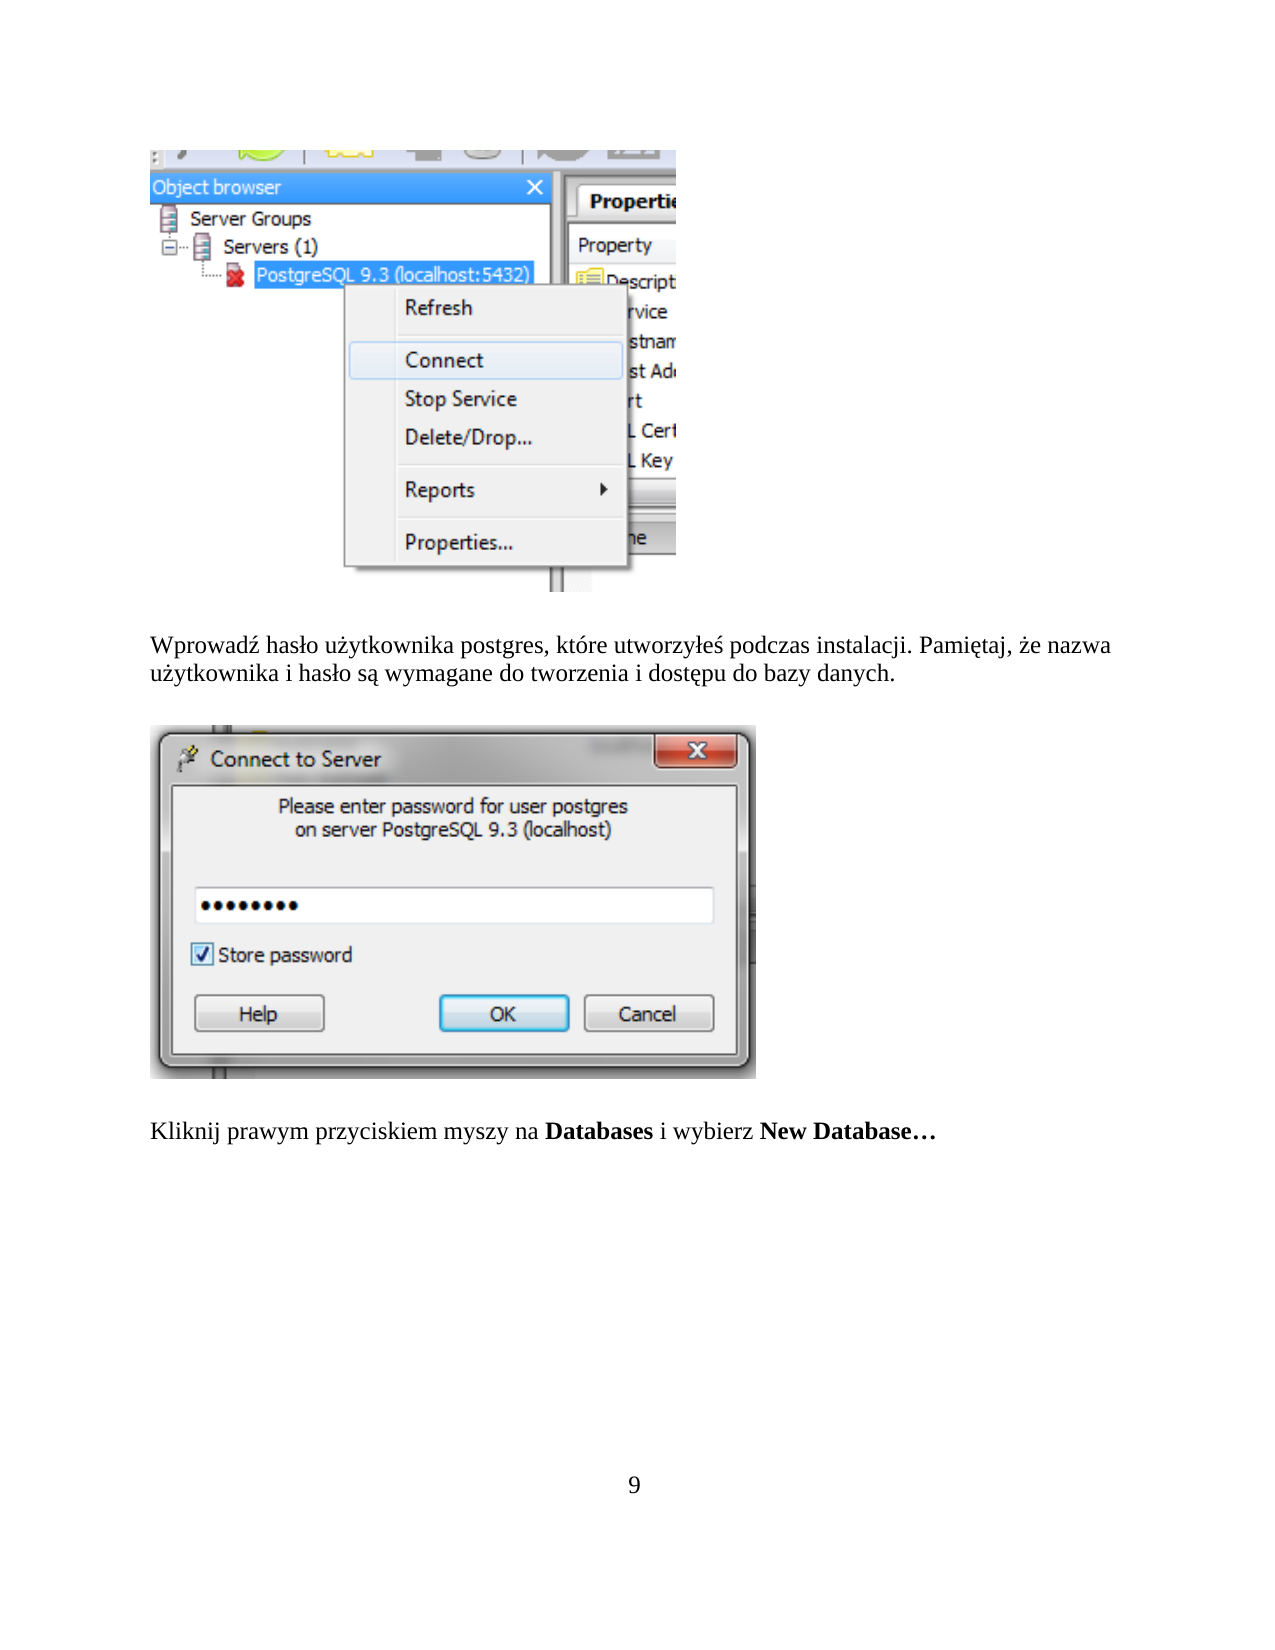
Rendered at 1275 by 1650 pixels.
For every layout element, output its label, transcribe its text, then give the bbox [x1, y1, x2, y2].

picture [150, 150, 676, 592]
text Wprowadź hasło użytkownika postgres, które utworzyłeś podczas instalacji. Pamiętaj, że nazwa użytkownika i hasło są wymagane do tworzenia i dostępu do bazy danych. [150, 630, 1125, 716]
picture [150, 725, 756, 1079]
text Kliknij prawym przyciskiem myszy na Databases i wybierz New Database… [150, 1116, 1125, 1174]
